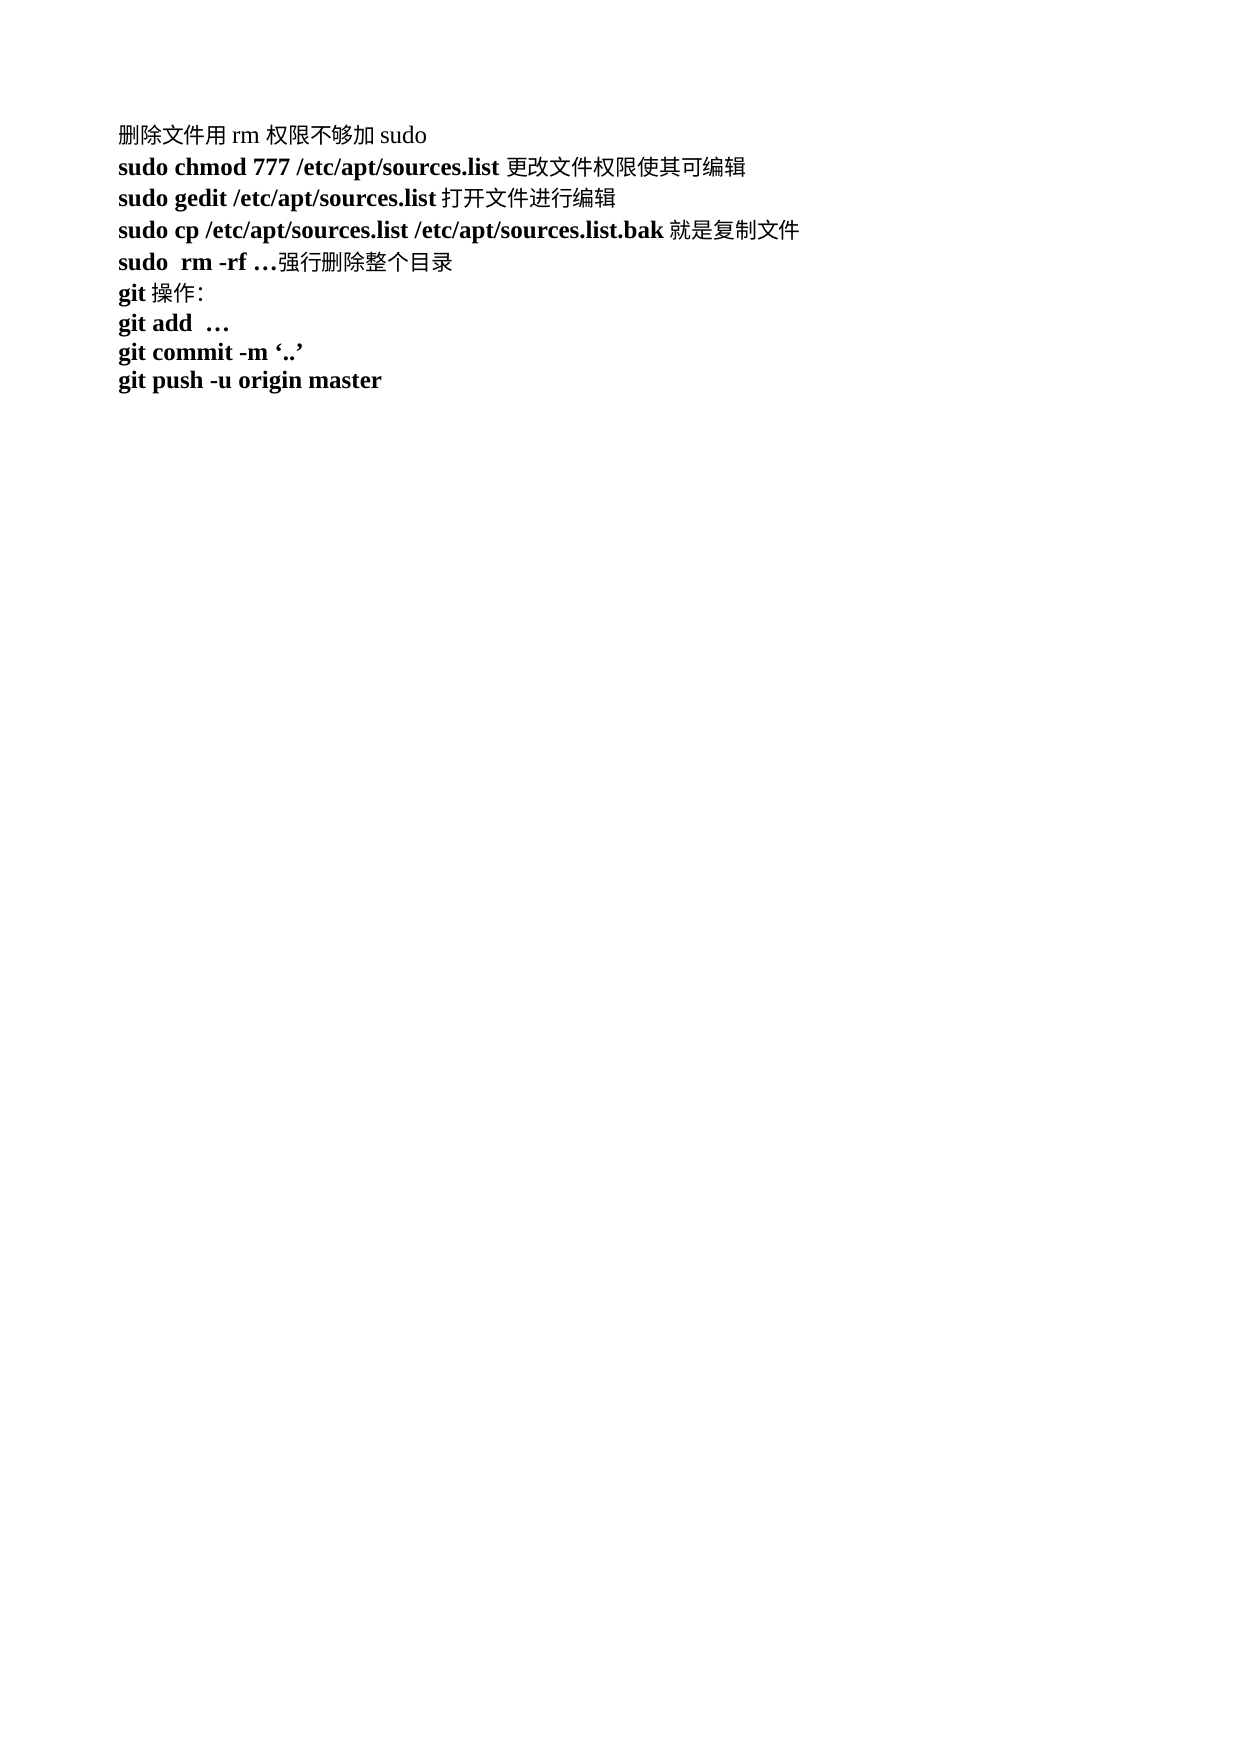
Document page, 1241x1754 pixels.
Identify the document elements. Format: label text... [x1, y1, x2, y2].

text git操作： [118, 276, 1122, 308]
text sudo cp /etc/apt/sources.list /etc/apt/sources.list.bak就是复制文件 [118, 213, 1122, 245]
text sudo rm -rf …强行删除整个目录 [118, 245, 1122, 276]
text git add … [118, 308, 1122, 337]
text git commit -m ‘..’ [118, 337, 1122, 366]
text 删除文件用rm 权限不够加sudo [118, 118, 1122, 150]
text sudo chmod 777 /etc/apt/sources.list 更改文件权限使其可编辑 [118, 150, 1122, 181]
text sudo gedit /etc/apt/sources.list打开文件进行编辑 [118, 181, 1122, 213]
text git push -u origin master [118, 366, 1122, 394]
